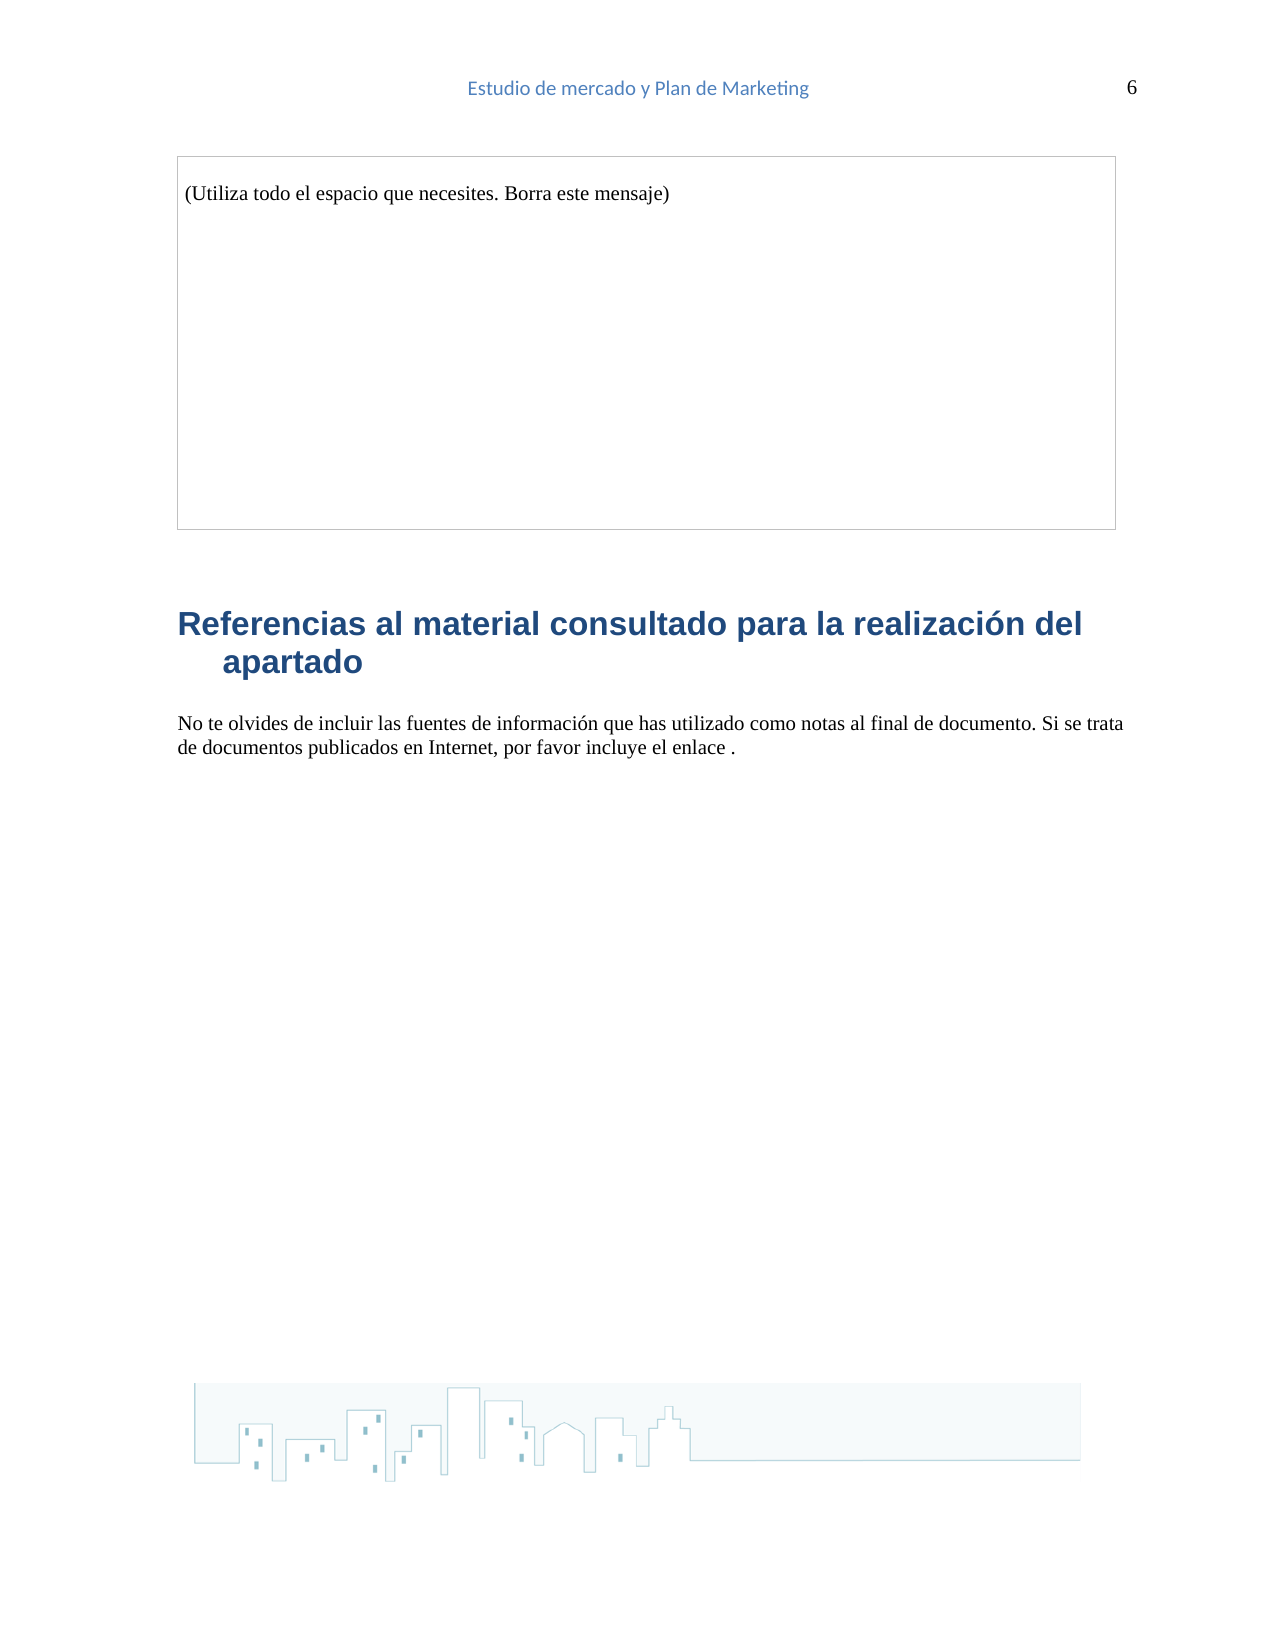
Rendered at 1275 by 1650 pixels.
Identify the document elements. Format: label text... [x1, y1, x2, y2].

subtitle Referencias al material consultado para la realización del apartado [177, 603, 1137, 680]
text No te olvides de incluir las fuentes de información que has utilizado como notas al final de documento. Si se trata de documentos publicados en Internet, por favor incluye el enlace . [177, 711, 1137, 759]
picture [193, 1383, 1081, 1482]
table_header (Utiliza todo el espacio que necesites. Borra este mensaje) [178, 157, 1115, 529]
